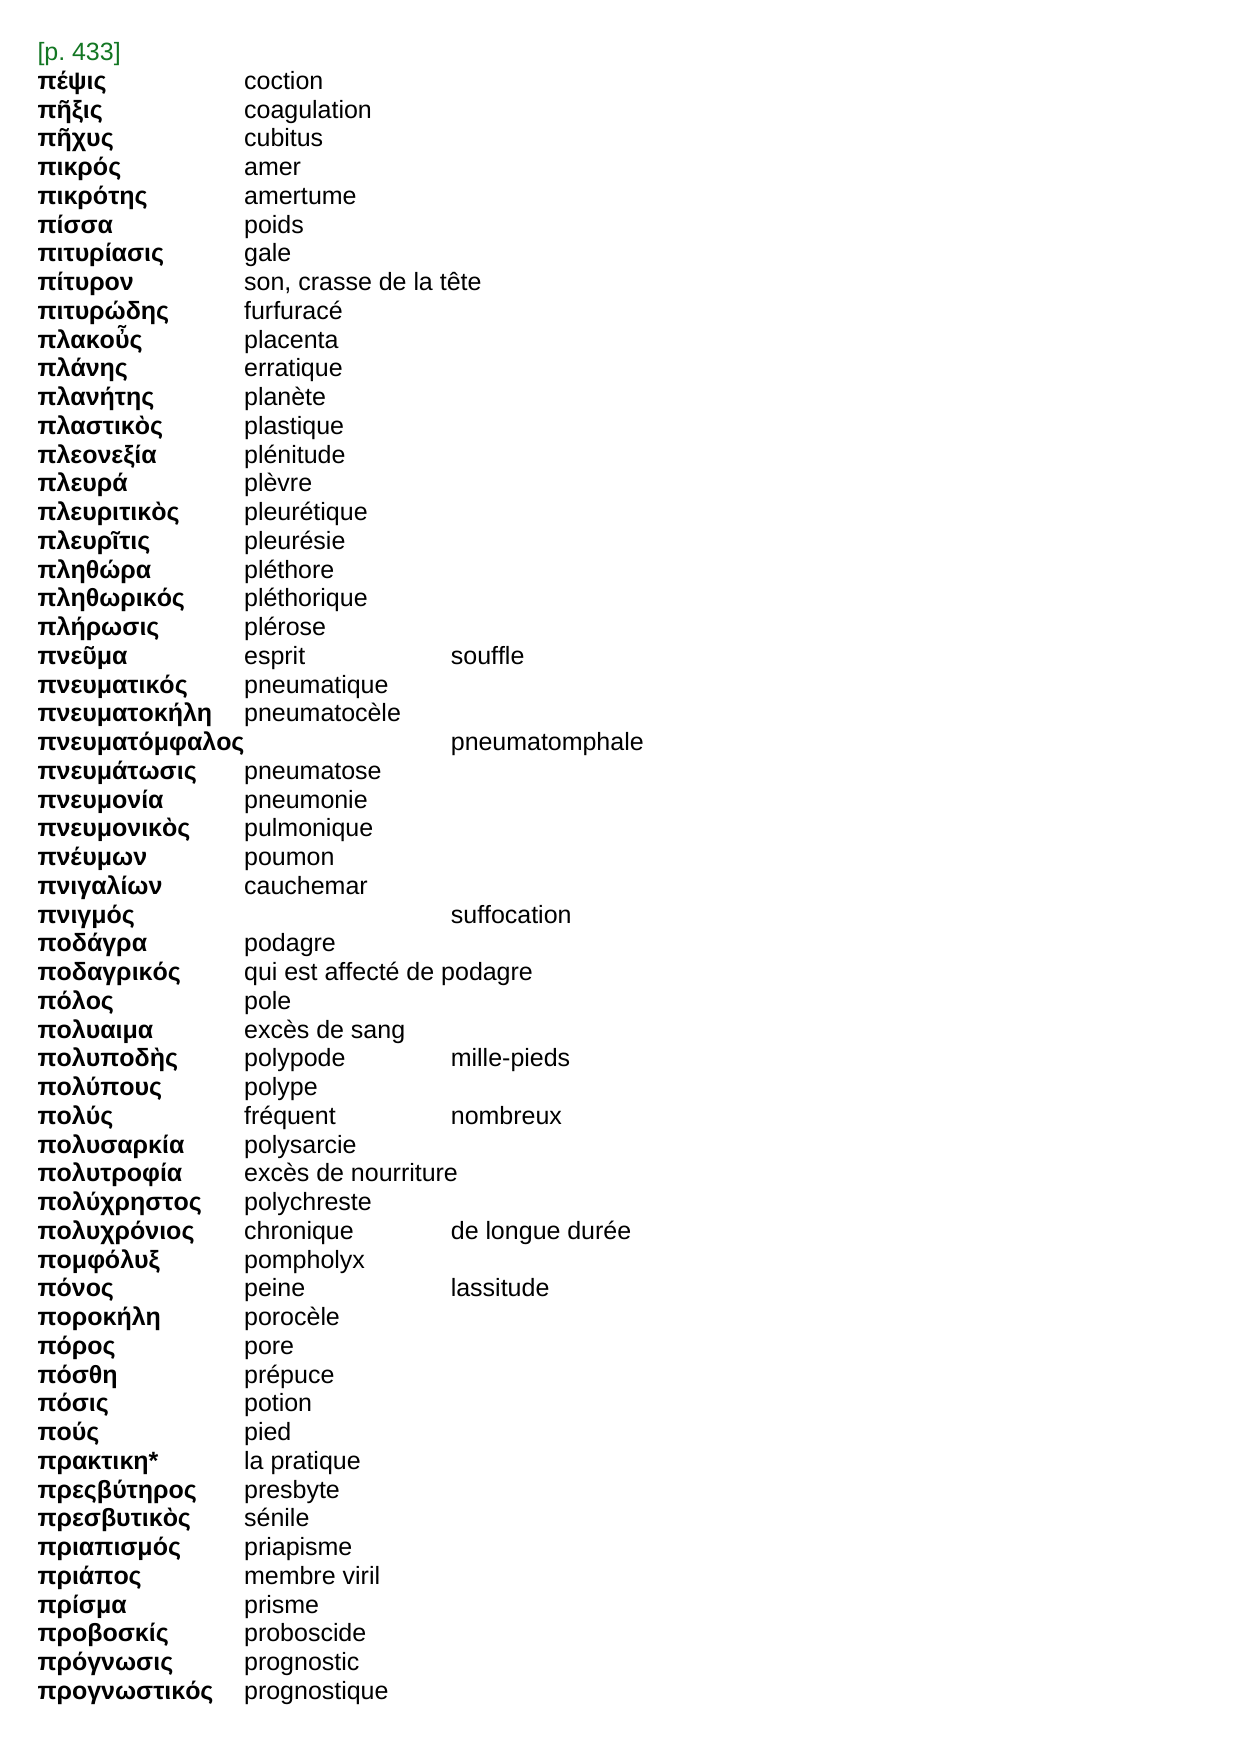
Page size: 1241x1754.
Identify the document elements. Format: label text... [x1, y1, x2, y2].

text πικρότης amertume [37, 181, 1203, 210]
text πλευρά plèvre [37, 468, 1203, 497]
text πολυποδὴς polypode mille-pieds [37, 1043, 1203, 1072]
text πολυσαρκία polysarcie [37, 1130, 1203, 1158]
text πνευμονικὸς pulmonique [37, 813, 1203, 842]
text πομφόλυξ pompholyx [37, 1245, 1203, 1273]
text πούς pied [37, 1417, 1203, 1446]
text προγνωστικός prognostique [37, 1676, 1203, 1705]
text πλευρῖτις pleurésie [37, 526, 1203, 555]
text πολυαιμα excès de sang [37, 1015, 1203, 1043]
text πλευριτικὸς pleurétique [37, 497, 1203, 526]
text πόλος pole [37, 986, 1203, 1015]
text πνιγαλίων cauchemar [37, 871, 1203, 900]
text πῆχυς cubitus [37, 123, 1203, 152]
text πολυτροφία excès de nourriture [37, 1158, 1203, 1187]
text πνευμάτωσις pneumatose [37, 756, 1203, 785]
text πλανήτης planète [37, 382, 1203, 411]
text πρεςβύτηρος presbyte [37, 1475, 1203, 1503]
text πλαστικὸς plastique [37, 411, 1203, 440]
text πρόγνωσις prognostic [37, 1647, 1203, 1676]
text πρεσβυτικὸς sénile [37, 1503, 1203, 1532]
text πνευματόμφαλος pneumatomphale [37, 727, 1203, 756]
text πριάπος membre viril [37, 1561, 1203, 1590]
text πνεῦμα esprit souffle [37, 641, 1203, 670]
text πόνος peine lassitude [37, 1273, 1203, 1302]
text ποδάγρα podagre [37, 928, 1203, 957]
text πλεονεξία plénitude [37, 440, 1203, 468]
text προβοσκίς proboscide [37, 1618, 1203, 1647]
text πολύπους polype [37, 1072, 1203, 1101]
text πλακοὖς placenta [37, 325, 1203, 353]
text πόρος pore [37, 1331, 1203, 1360]
text πόσθη prépuce [37, 1360, 1203, 1388]
text πῆξις coagulation [37, 95, 1203, 123]
text πνευματικός pneumatique [37, 670, 1203, 698]
text πληθώρα pléthore [37, 555, 1203, 583]
text πίσσα poids [37, 210, 1203, 238]
text πολυχρόνιος chronique de longue durée [37, 1216, 1203, 1245]
text πλάνης erratique [37, 353, 1203, 382]
text πιτυρίασις gale [37, 238, 1203, 267]
text πέψις coction [37, 66, 1203, 95]
text πόσις potion [37, 1388, 1203, 1417]
text πληθωρικός pléthorique [37, 583, 1203, 612]
text πνευματοκήλη pneumatocèle [37, 698, 1203, 727]
text πικρός amer [37, 152, 1203, 181]
text πίτυρον son, crasse de la tête [37, 267, 1203, 296]
text πνευμονία pneumonie [37, 785, 1203, 813]
text πολύς fréquent nombreux [37, 1101, 1203, 1130]
text πιτυρώδης furfuracé [37, 296, 1203, 325]
text ποδαγρικός qui est affecté de podagre [37, 957, 1203, 986]
text [p. 433] [37, 37, 1203, 66]
text ποροκήλη porocèle [37, 1302, 1203, 1331]
text πρακτικη* la pratique [37, 1446, 1203, 1475]
text πλήρωσις plérose [37, 612, 1203, 641]
text πνέυμων poumon [37, 842, 1203, 871]
text πριαπισμός priapisme [37, 1532, 1203, 1561]
text πρίσμα prisme [37, 1590, 1203, 1618]
text πολύχρηστος polychreste [37, 1187, 1203, 1216]
text πνιγμός suffocation [37, 900, 1203, 928]
